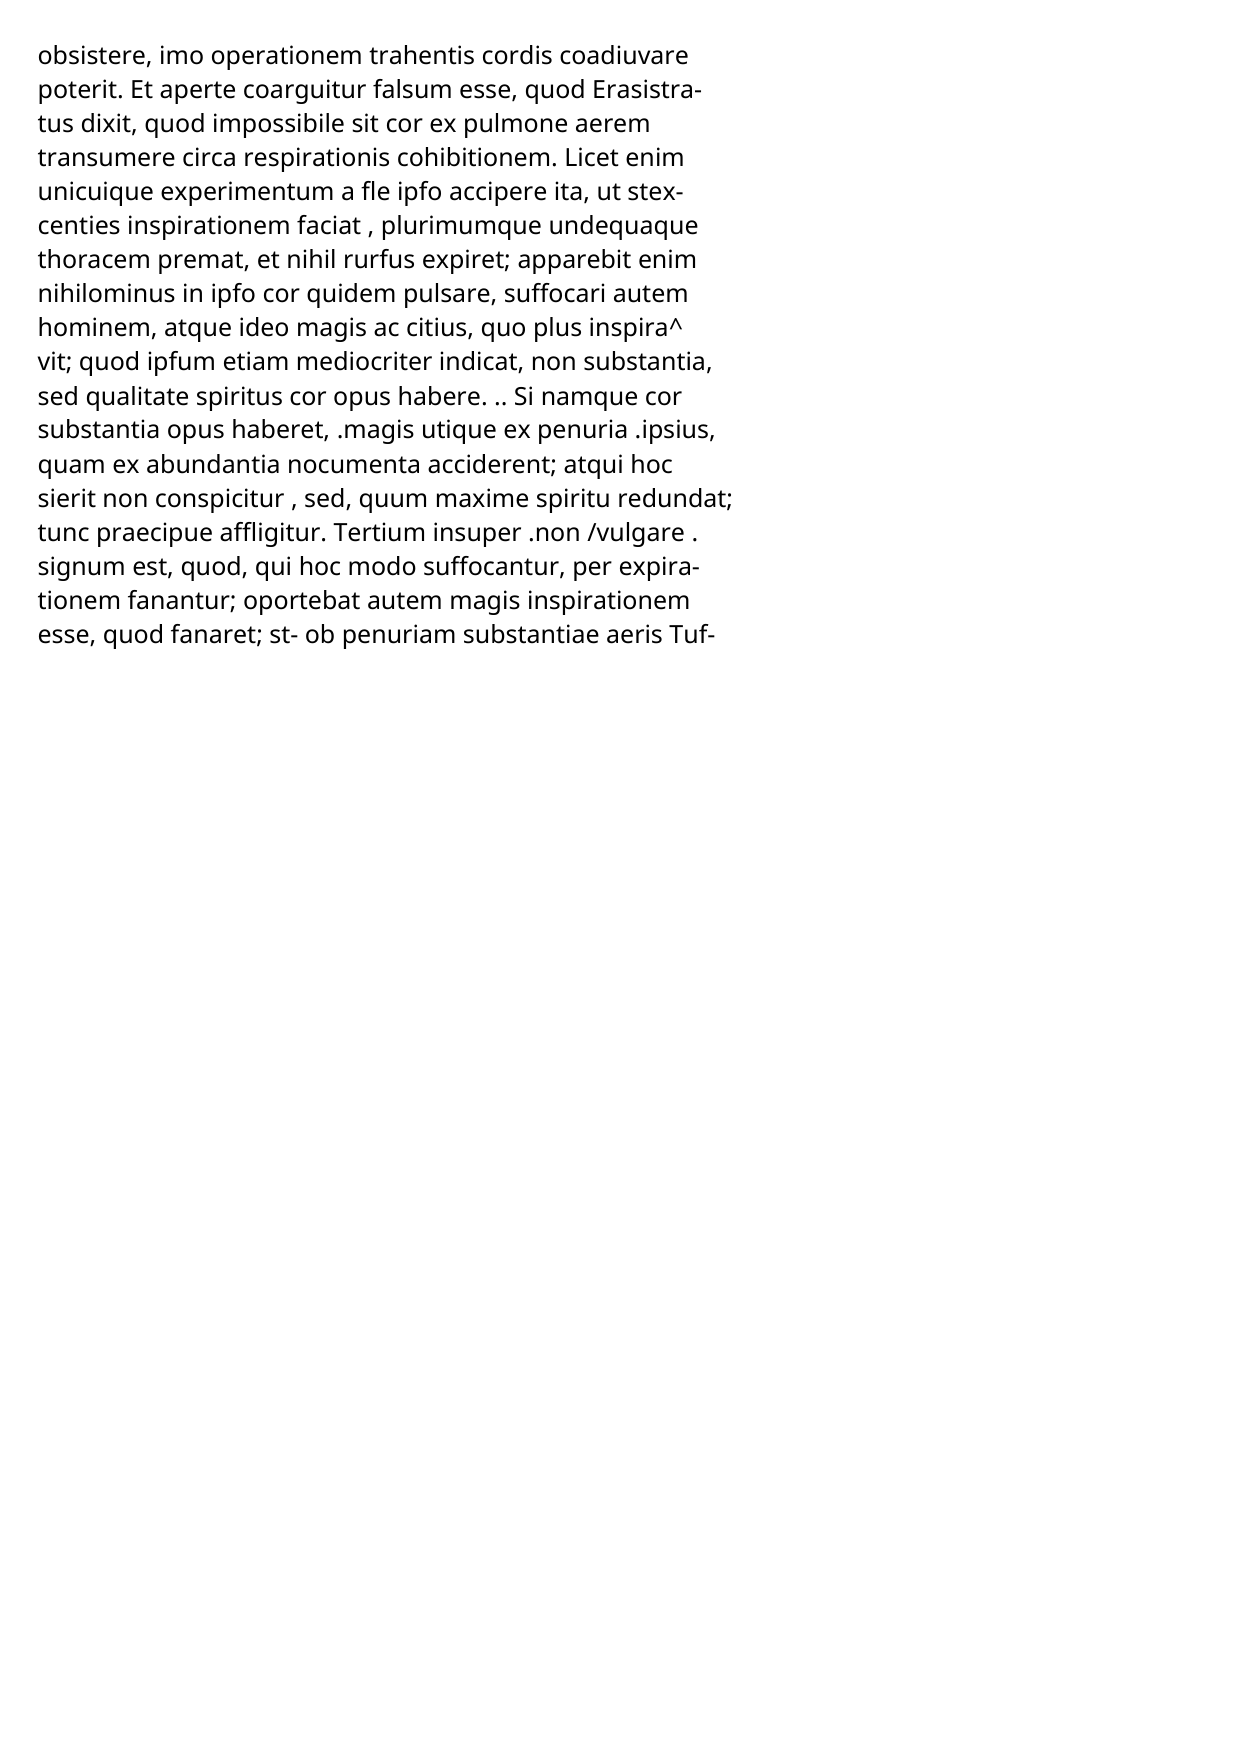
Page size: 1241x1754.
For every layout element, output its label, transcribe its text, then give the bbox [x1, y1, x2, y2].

text obsistere, imo operationem trahentis cordis coadiuvare poterit. Et aperte coarguitur falsum esse, quod Erasistra- tus dixit, quod impossibile sit cor ex pulmone aerem transumere circa respirationis cohibitionem. Licet enim unicuique experimentum a fle ipfo accipere ita, ut stex- centies inspirationem faciat , plurimumque undequaque thoracem premat, et nihil rurfus expiret; apparebit enim nihilominus in ipfo cor quidem pulsare, suffocari autem hominem, atque ideo magis ac citius, quo plus inspira^ vit; quod ipfum etiam mediocriter indicat, non substantia, sed qualitate spiritus cor opus habere. .. Si namque cor substantia opus haberet, .magis utique ex penuria .ipsius, quam ex abundantia nocumenta acciderent; atqui hoc sierit non conspicitur , sed, quum maxime spiritu redundat; tunc praecipue affligitur. Tertium insuper .non /vulgare . signum est, quod, qui hoc modo suffocantur, per expira- tionem fanantur; oportebat autem magis inspirationem esse, quod fanaret; st- ob penuriam substantiae aeris Tuf- [37, 37, 1203, 651]
